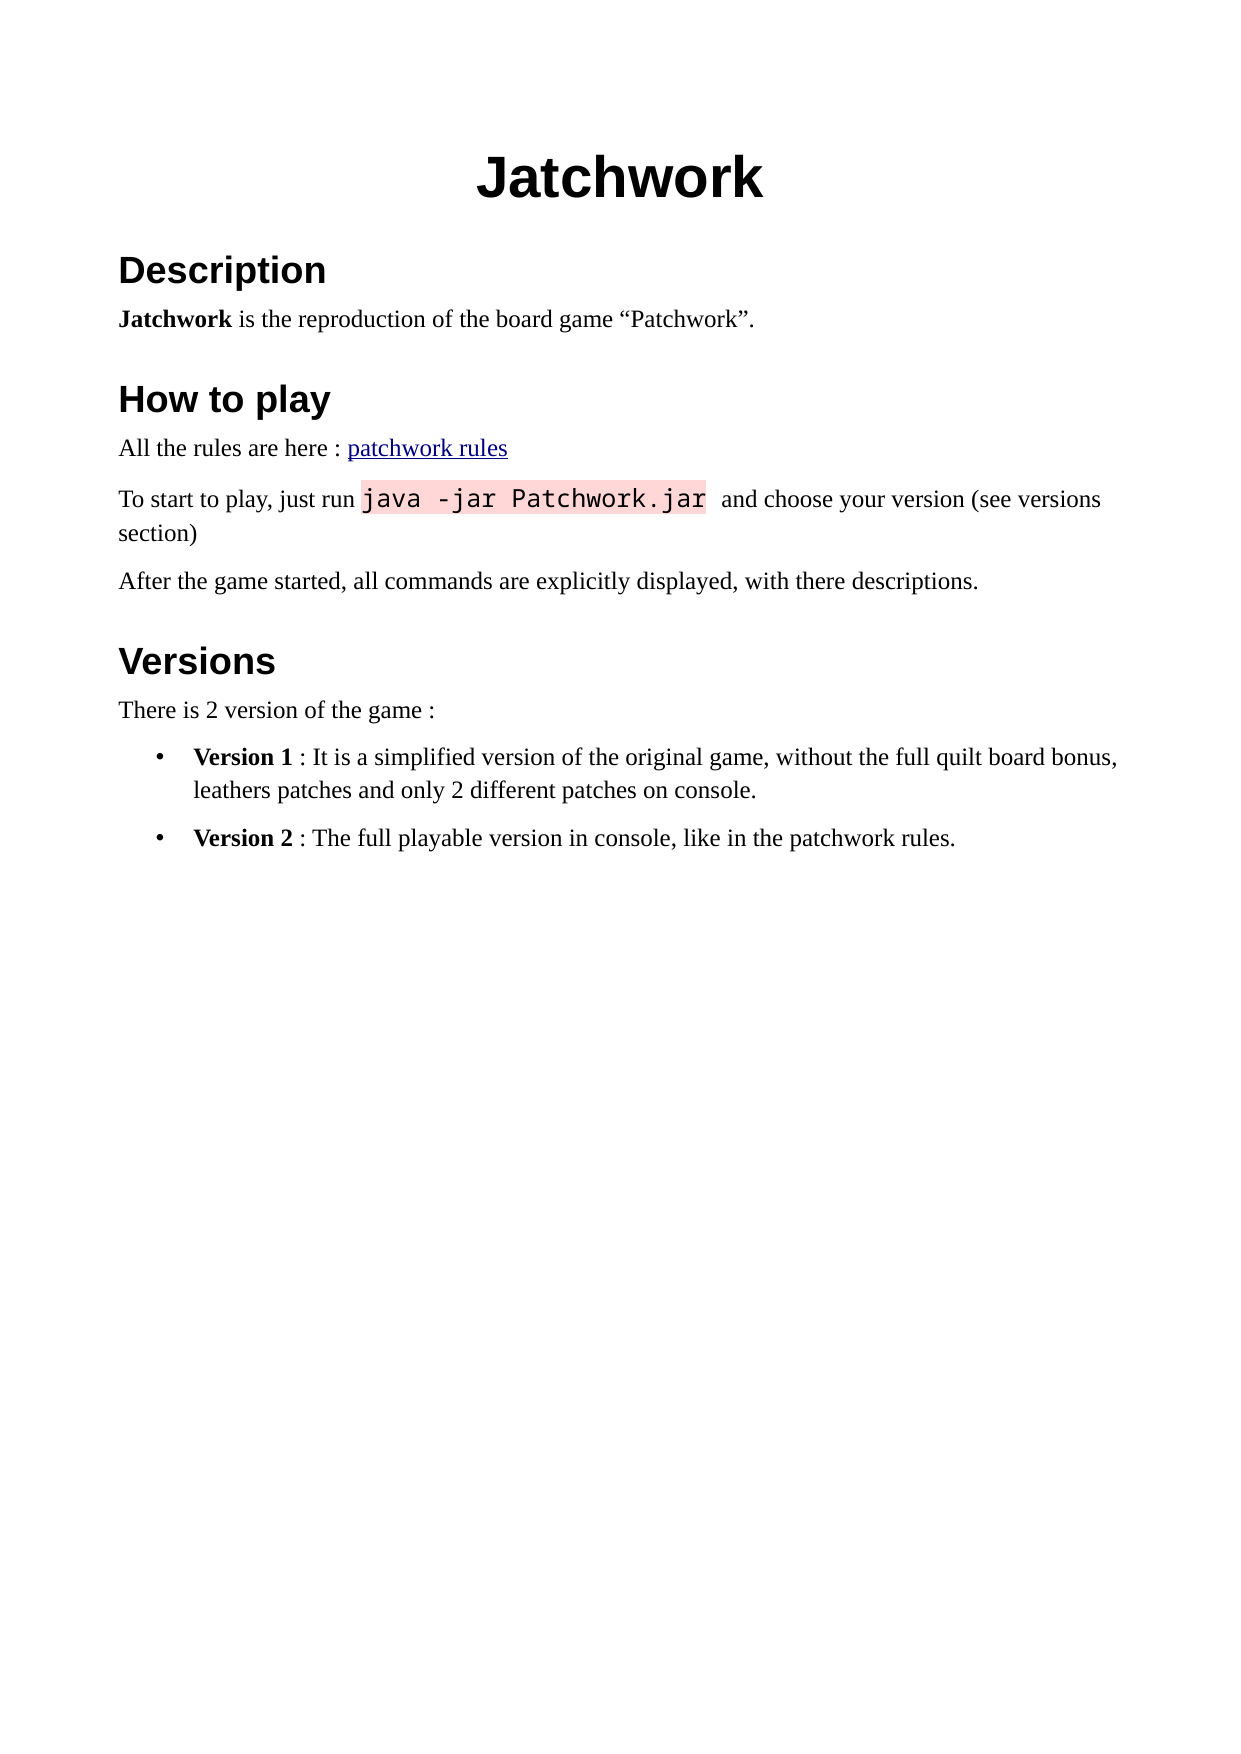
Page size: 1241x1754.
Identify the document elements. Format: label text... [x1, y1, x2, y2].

text There is 2 version of the game : [118, 695, 1122, 724]
text To start to play, just run java -jar Patchwork.jar and choose your version (see versions section) [118, 480, 1122, 547]
text Jatchwork is the reproduction of the board game “Patchwork”. [118, 304, 1122, 333]
subtitle Description [118, 248, 1122, 291]
list Version 2 : The full playable version in console, like in the patchwork rules. [156, 823, 1122, 852]
subtitle Versions [118, 639, 1122, 682]
text All the rules are here : patchwork rules [118, 433, 1122, 461]
list Version 1 : It is a simplified version of the original game, without the full quilt board bonus, leathers patches and only 2 different patches on console. [156, 742, 1122, 804]
title Jatchwork [118, 143, 1122, 210]
text After the game started, all commands are explicitly displayed, with there descriptions. [118, 566, 1122, 595]
subtitle How to play [118, 376, 1122, 420]
